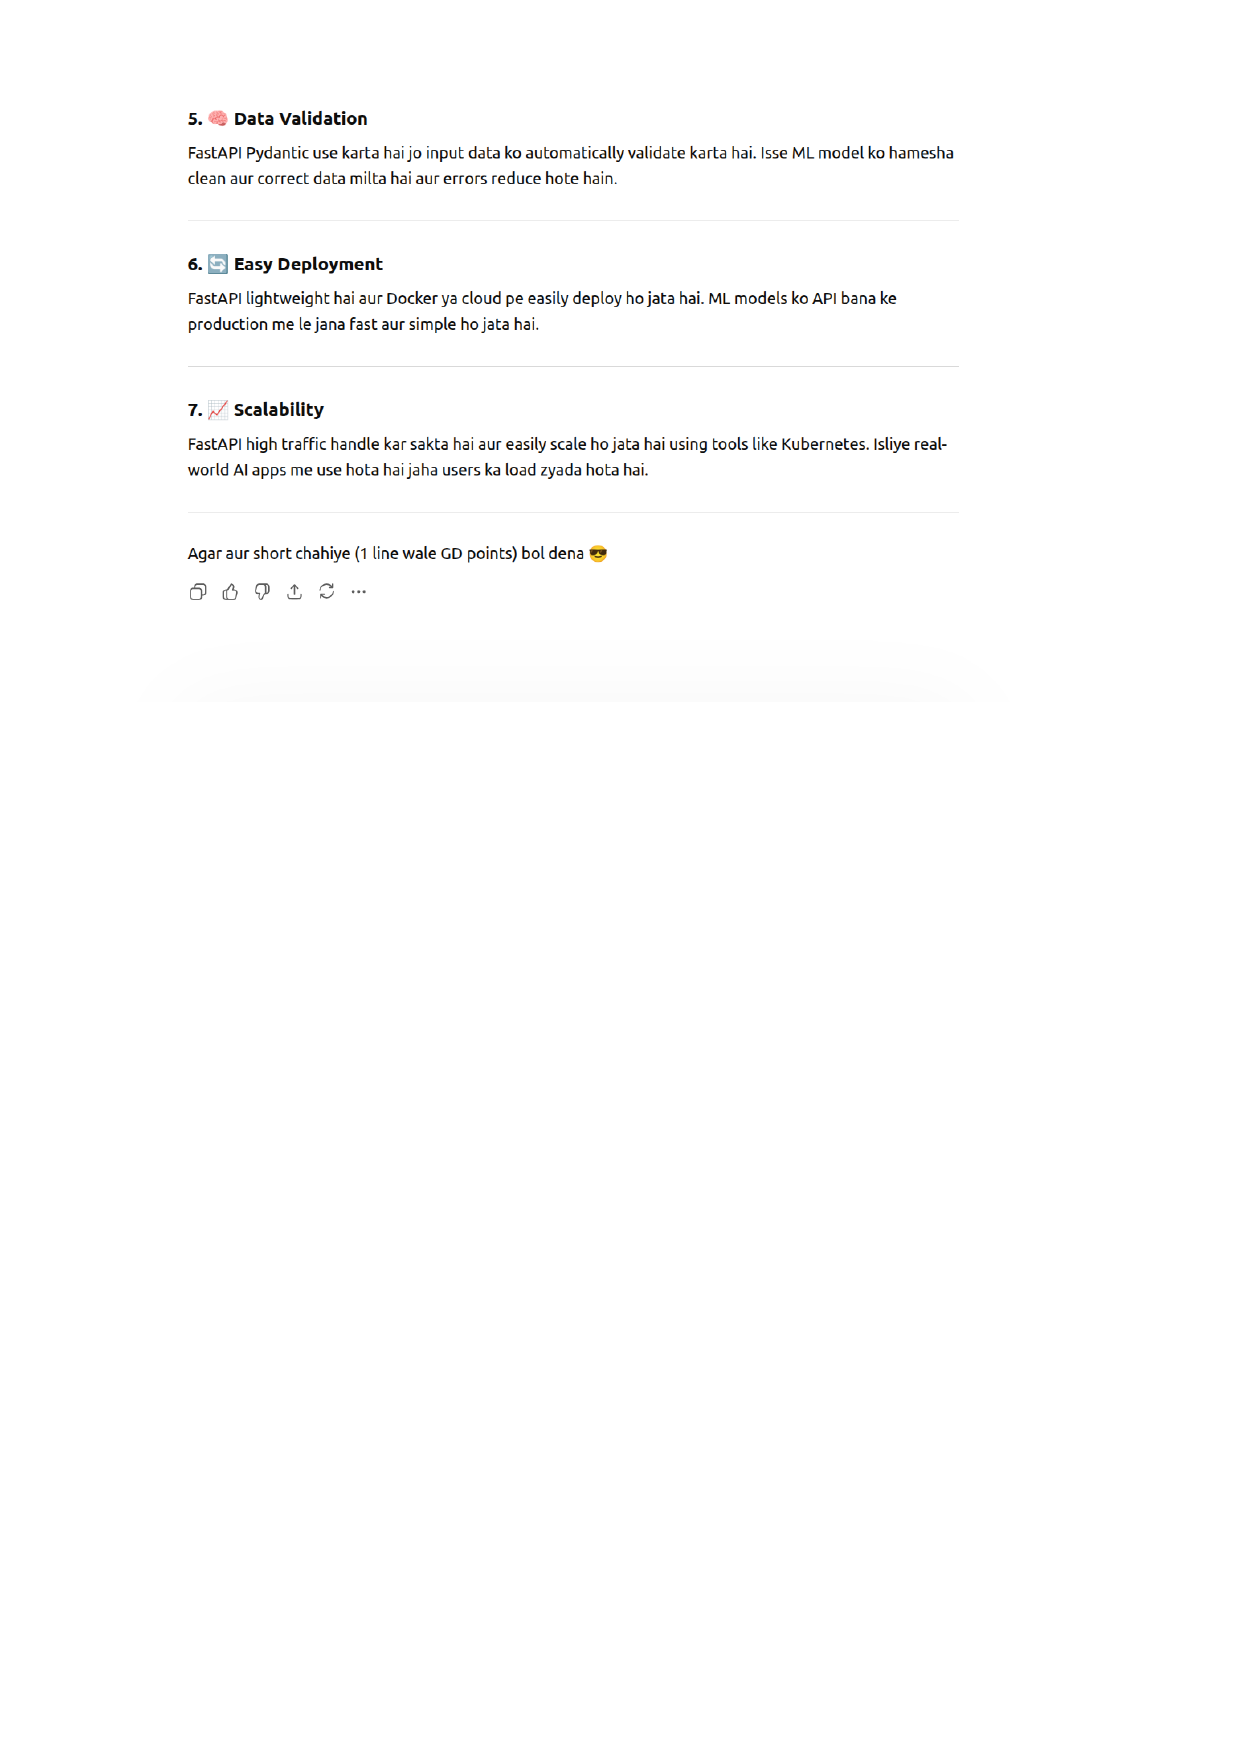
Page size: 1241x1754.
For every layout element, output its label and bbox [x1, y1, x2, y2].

picture [84, 101, 1089, 702]
